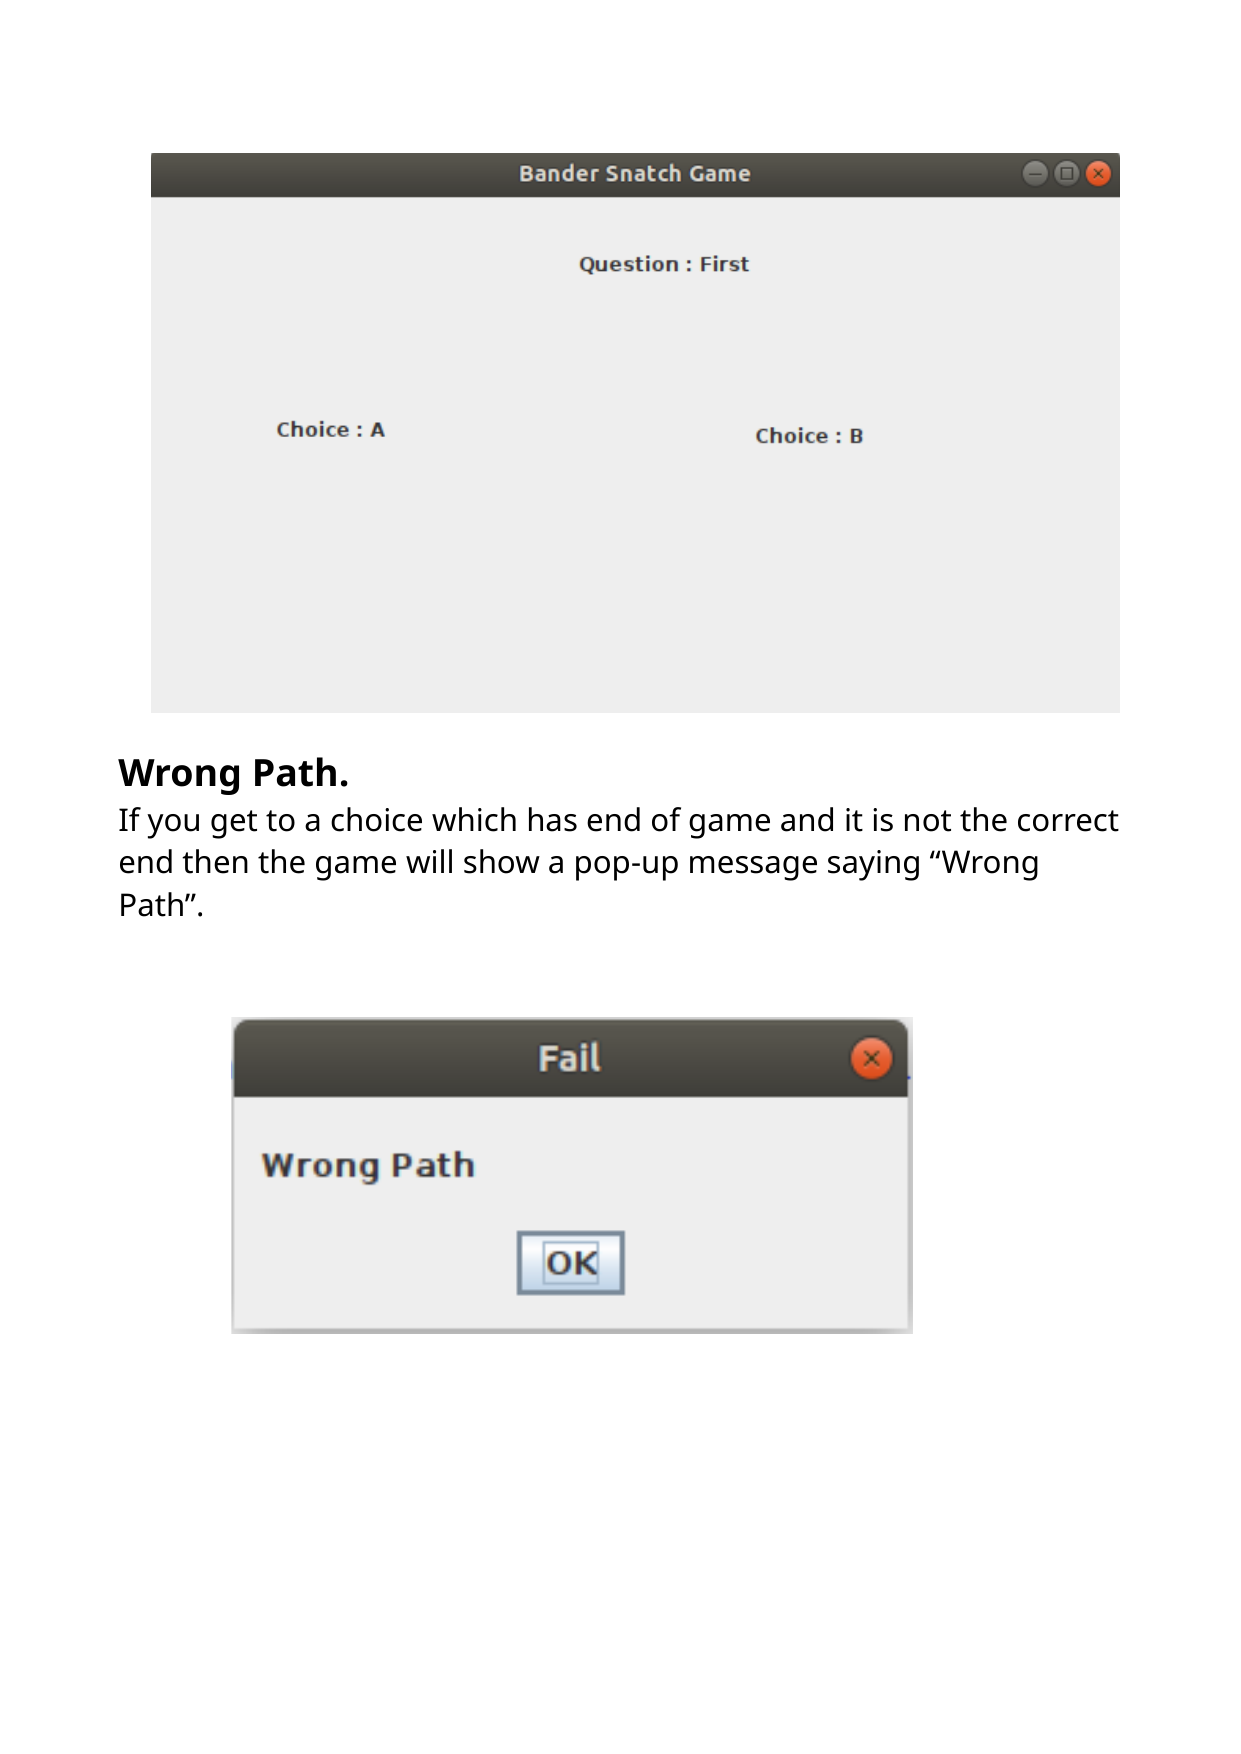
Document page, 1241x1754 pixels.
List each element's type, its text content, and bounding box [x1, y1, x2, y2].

text If you get to a choice which has end of game and it is not the correct end then the game will show a pop-up message saying “Wrong Path”. [118, 798, 1122, 925]
picture [416, 1017, 723, 1334]
text Wrong Path. [118, 747, 1122, 798]
picture [322, 153, 949, 713]
